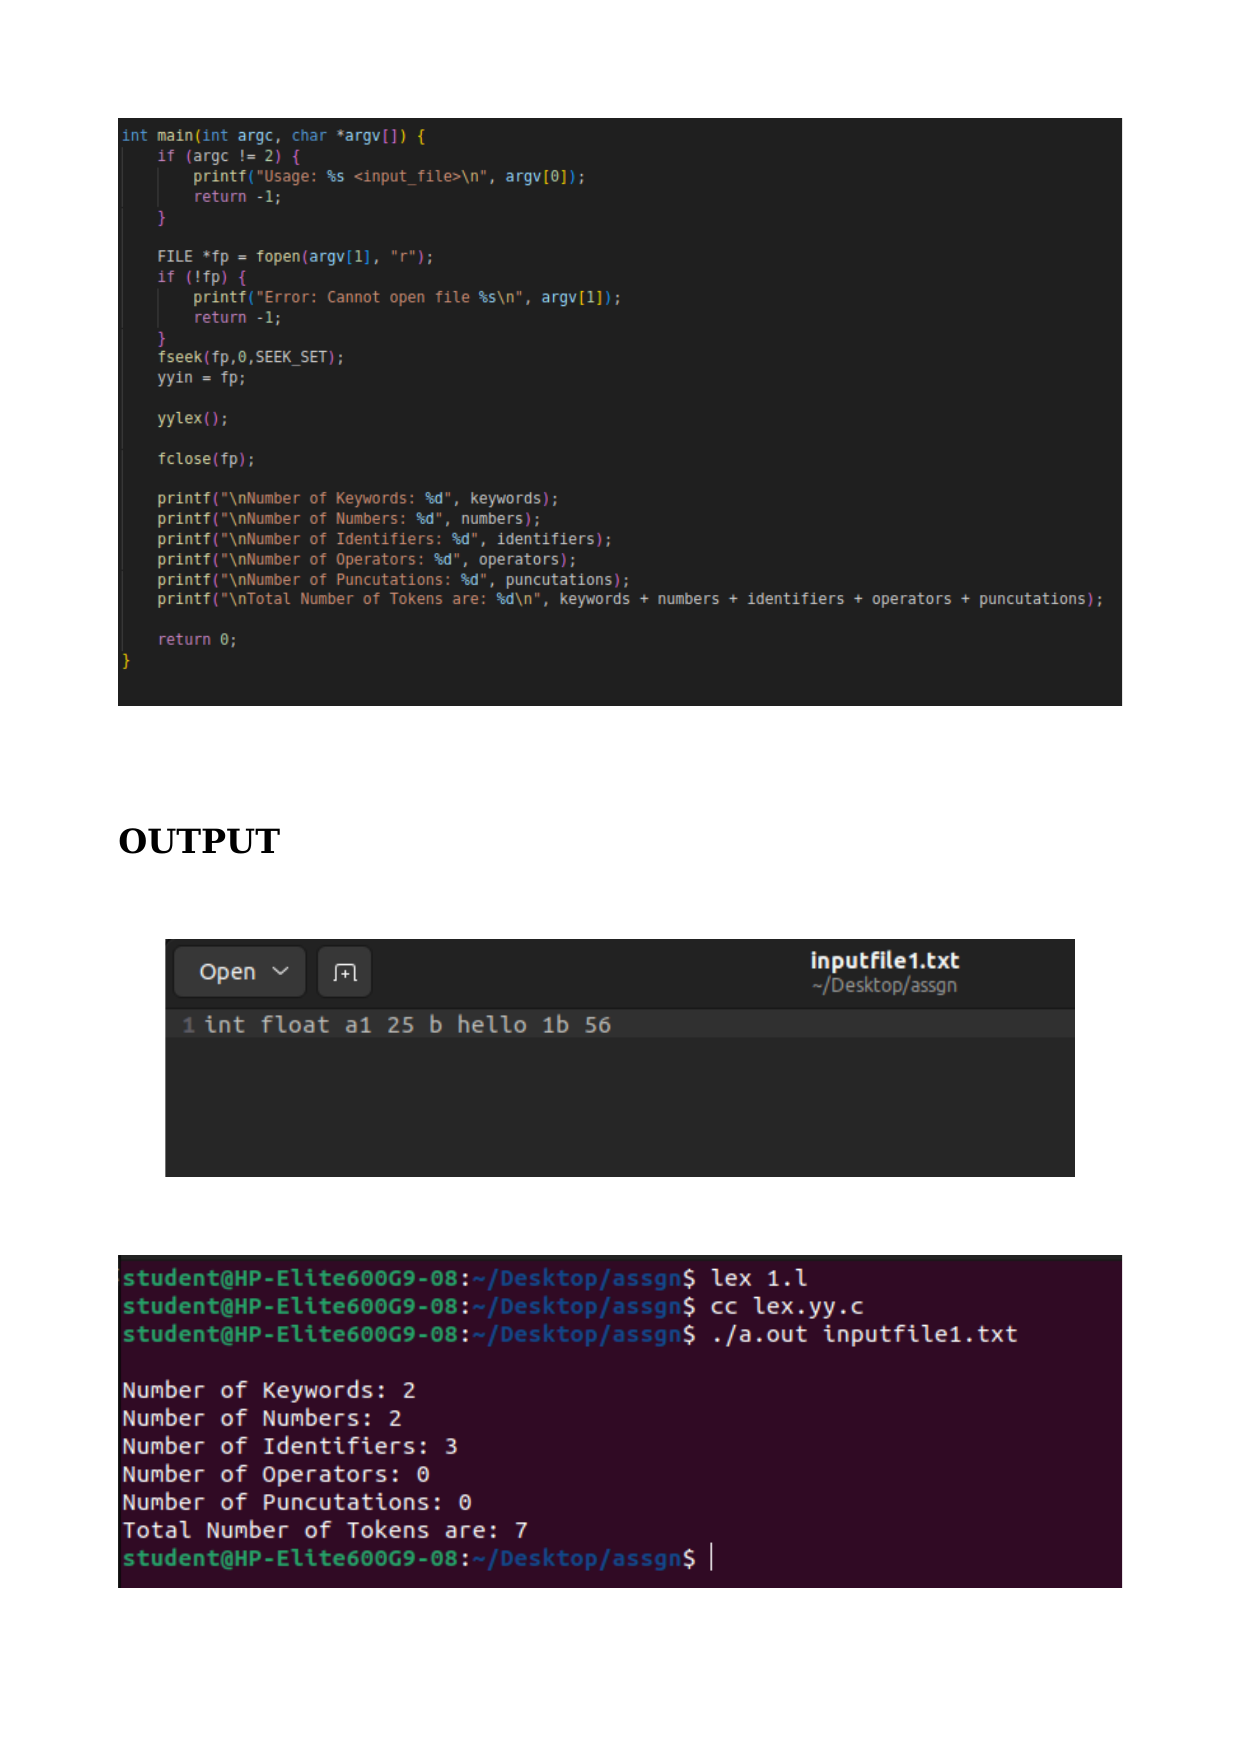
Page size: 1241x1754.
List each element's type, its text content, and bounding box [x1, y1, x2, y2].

picture [165, 939, 1075, 1177]
picture [118, 1255, 1123, 1588]
picture [118, 118, 1123, 706]
text OUTPUT [118, 822, 1122, 861]
